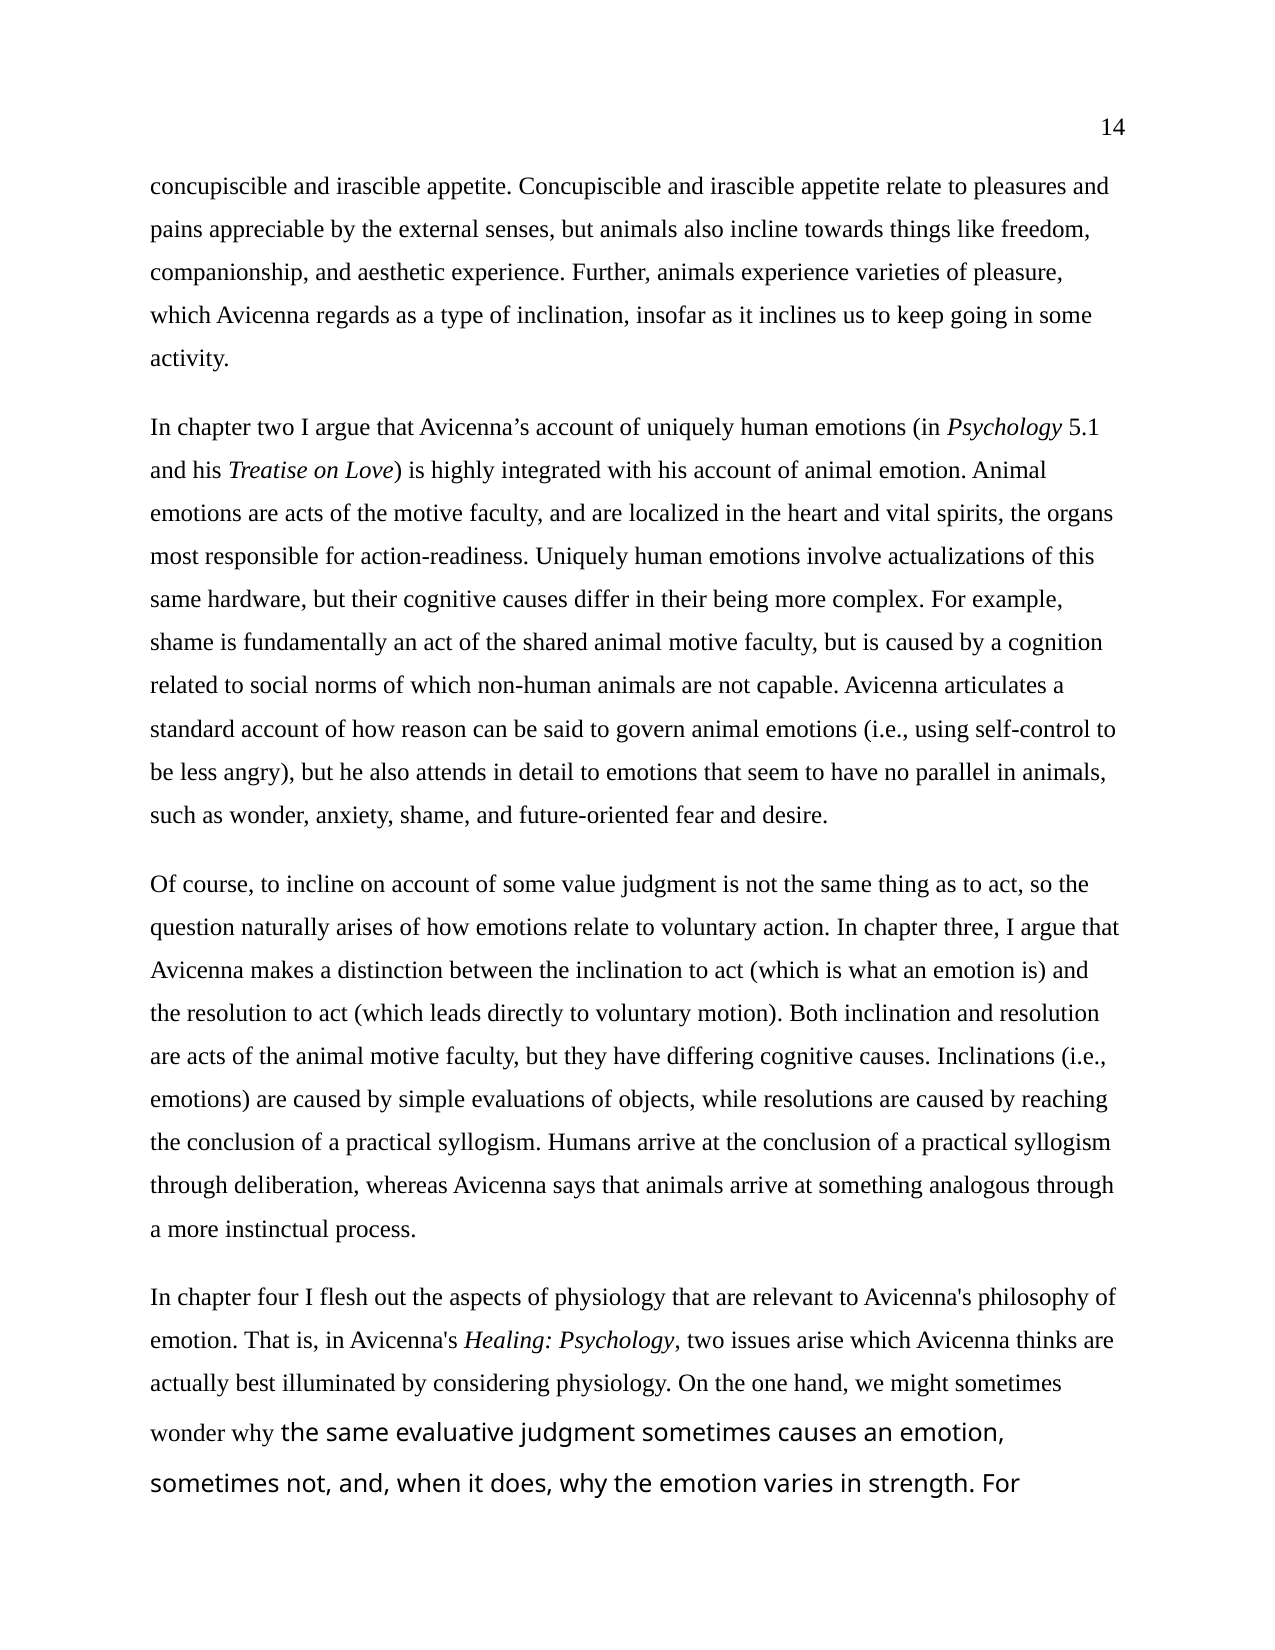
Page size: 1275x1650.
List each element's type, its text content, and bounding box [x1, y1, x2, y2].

text In chapter four I flesh out the aspects of physiology that are relevant to Avicenna's philosophy of emotion. That is, in Avicenna's Healing: Psychology, two issues arise which Avicenna thinks are actually best illuminated by considering physiology. On the one hand, we might sometimes wonder why the same evaluative judgment sometimes causes an emotion, sometimes not, and, when it does, why the emotion varies in strength. For [150, 1282, 1125, 1499]
text concupiscible and irascible appetite. Concupiscible and irascible appetite relate to pleasures and pains appreciable by the external senses, but animals also incline towards things like freedom, companionship, and aesthetic experience. Further, animals experience varieties of pleasure, which Avicenna regards as a type of inclination, insofar as it inclines us to keep going in some activity. [150, 171, 1125, 372]
text In chapter two I argue that Avicenna’s account of uniquely human emotions (in Psychology 5.1 and his Treatise on Love) is highly integrated with his account of animal emotion. Animal emotions are acts of the motive faculty, and are localized in the heart and vital spirits, the organs most responsible for action-readiness. Uniquely human emotions involve actualizations of this same hardware, but their cognitive causes differ in their being more complex. For example, shame is fundamentally an act of the shared animal motive faculty, but is caused by a cognition related to social norms of which non-human animals are not capable. Avicenna articulates a standard account of how reason can be said to govern animal emotions (i.e., using self-control to be less angry), but he also attends in detail to emotions that seem to have no parallel in animals, such as wonder, anxiety, shame, and future-oriented fear and desire. [150, 412, 1125, 829]
text Of course, to incline on account of some value judgment is not the same thing as to act, so the question naturally arises of how emotions relate to voluntary action. In chapter three, I argue that Avicenna makes a distinction between the inclination to act (which is what an emotion is) and the resolution to act (which leads directly to voluntary motion). Both inclination and resolution are acts of the animal motive faculty, but they have differing cognitive causes. Inclinations (i.e., emotions) are caused by simple evaluations of objects, while resolutions are caused by reaching the conclusion of a practical syllogism. Humans arrive at the conclusion of a practical syllogism through deliberation, whereas Avicenna says that animals arrive at something analogous through a more instinctual process. [150, 869, 1125, 1242]
